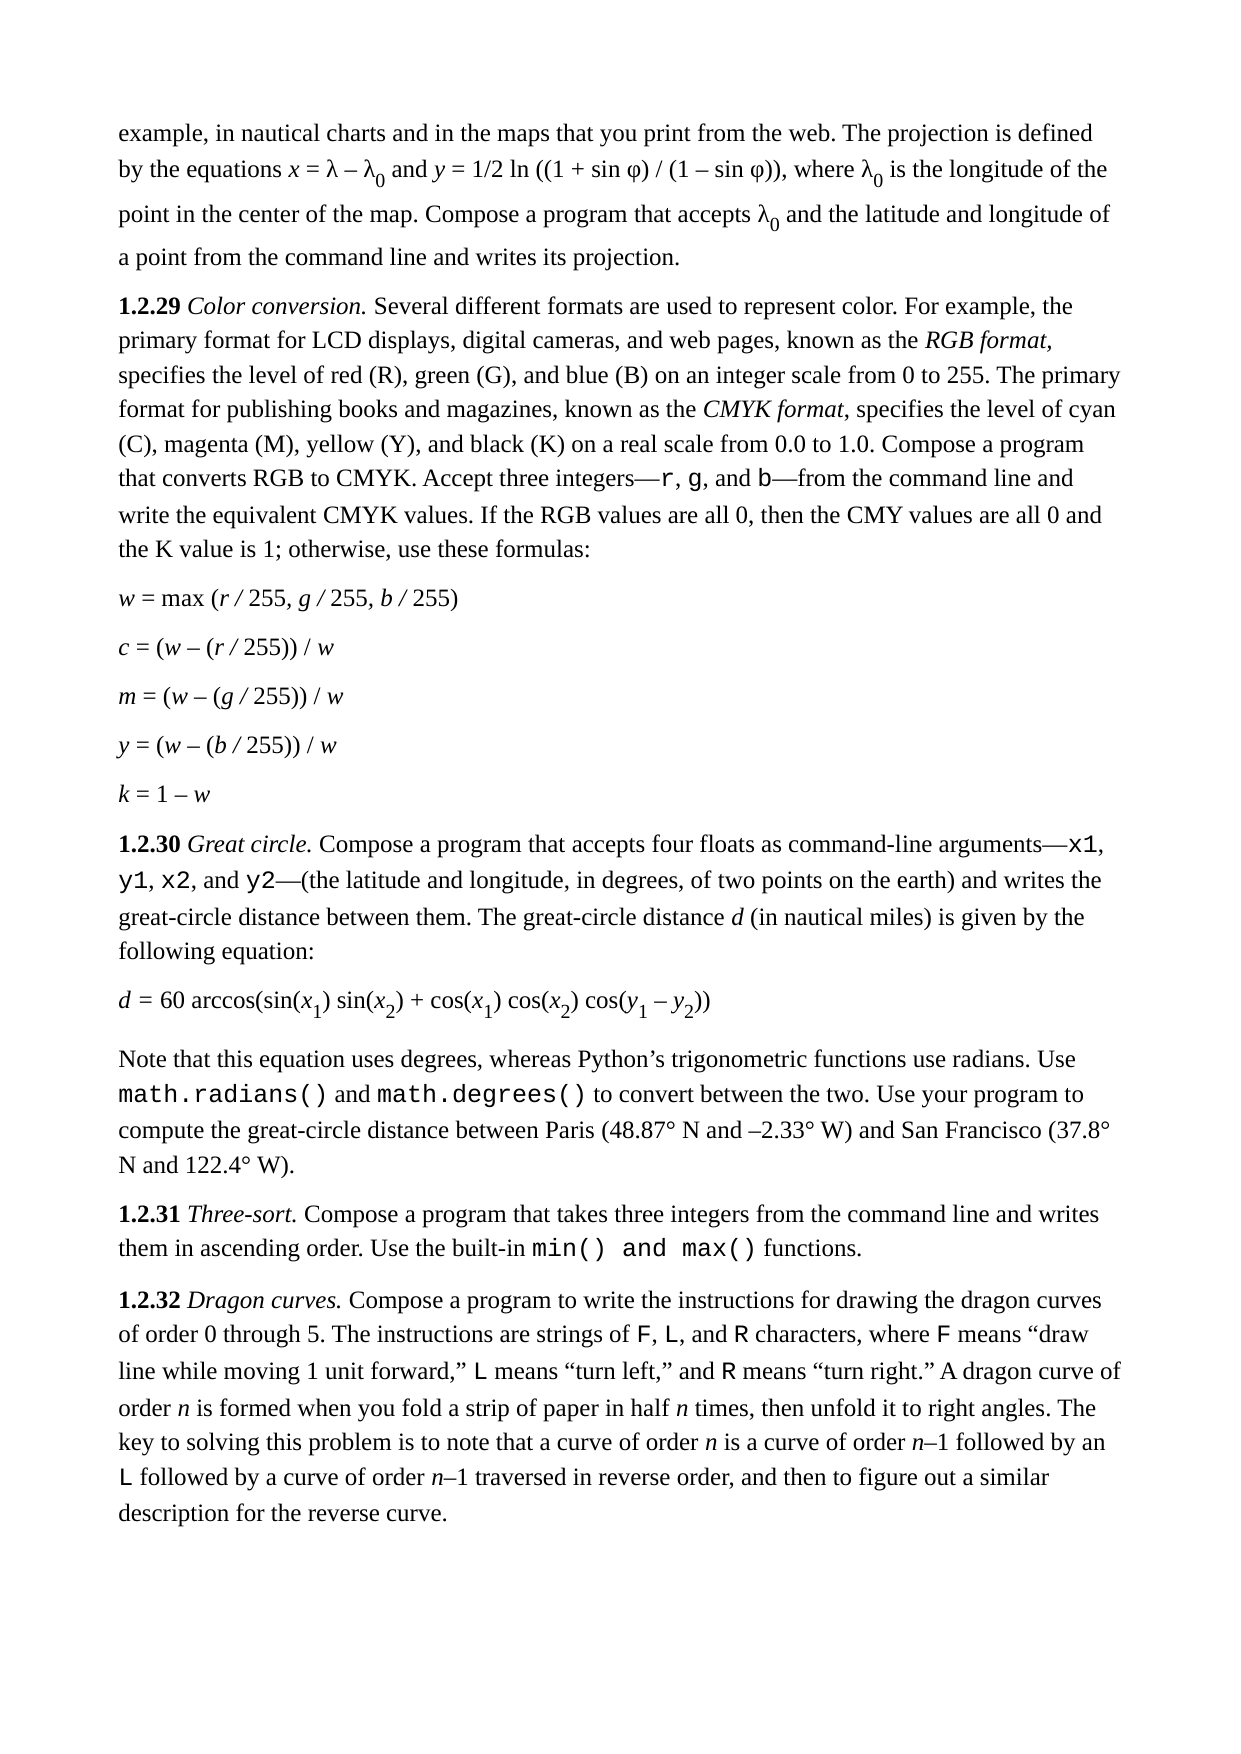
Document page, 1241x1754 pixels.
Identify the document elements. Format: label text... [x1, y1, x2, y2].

text k = 1 – w [118, 779, 1122, 808]
text w = max (r / 255, g / 255, b / 255) [118, 583, 1122, 612]
text 1.2.30 Great circle. Compose a program that accepts four floats as command-line arguments—x1, y1, x2, and y2—(the latitude and longitude, in degrees, of two points on the earth) and writes the great-circle distance between them. The great-circle distance d (in nautical miles) is given by the following equation: [118, 829, 1122, 965]
text y = (w – (b / 255)) / w [118, 731, 1122, 759]
text 1.2.32 Dragon curves. Compose a program to write the instructions for drawing the dragon curves of order 0 through 5. The instructions are strings of F, L, and R characters, where F means “draw line while moving 1 unit forward,” L means “turn left,” and R means “turn right.” A dragon curve of order n is formed when you fold a strip of paper in half n times, then unfold it to right angles. The key to solving this problem is to note that a curve of order n is a curve of order n–1 followed by an L followed by a curve of order n–1 traversed in reverse order, and then to figure out a similar description for the reverse curve. [118, 1285, 1122, 1527]
text d = 60 arccos(sin(x1) sin(x2) + cos(x1) cos(x2) cos(y1 – y2)) [118, 985, 1122, 1022]
text Note that this equation uses degrees, whereas Python’s trigonometric functions use radians. Use math.radians() and math.degrees() to convert between the two. Use your program to compute the great-circle distance between Paris (48.87° N and –2.33° W) and San Francisco (37.8° N and 122.4° W). [118, 1044, 1122, 1179]
text 1.2.29 Color conversion. Several different formats are used to represent color. For example, the primary format for LCD displays, digital cameras, and web pages, known as the RGB format, specifies the level of red (R), green (G), and blue (B) on an integer scale from 0 to 255. The primary format for publishing books and magazines, known as the CMYK format, specifies the level of cyan (C), magenta (M), yellow (Y), and black (K) on a real scale from 0.0 to 1.0. Compose a program that converts RGB to CMYK. Accept three integers—r, g, and b—from the command line and write the equivalent CMYK values. If the RGB values are all 0, then the CMY values are all 0 and the K value is 1; otherwise, use these formulas: [118, 291, 1122, 563]
text example, in nautical charts and in the maps that you print from the web. The projection is defined by the equations x = λ – λ0 and y = 1/2 ln ((1 + sin φ) / (1 – sin φ)), where λ0 is the longitude of the point in the center of the map. Compose a program that accepts λ0 and the latitude and longitude of a point from the command line and writes its projection. [118, 118, 1122, 271]
text 1.2.31 Three-sort. Compose a program that takes three integers from the command line and writes them in ascending order. Use the built-in min() and max() functions. [118, 1199, 1122, 1264]
text m = (w – (g / 255)) / w [118, 681, 1122, 710]
text c = (w – (r / 255)) / w [118, 632, 1122, 661]
